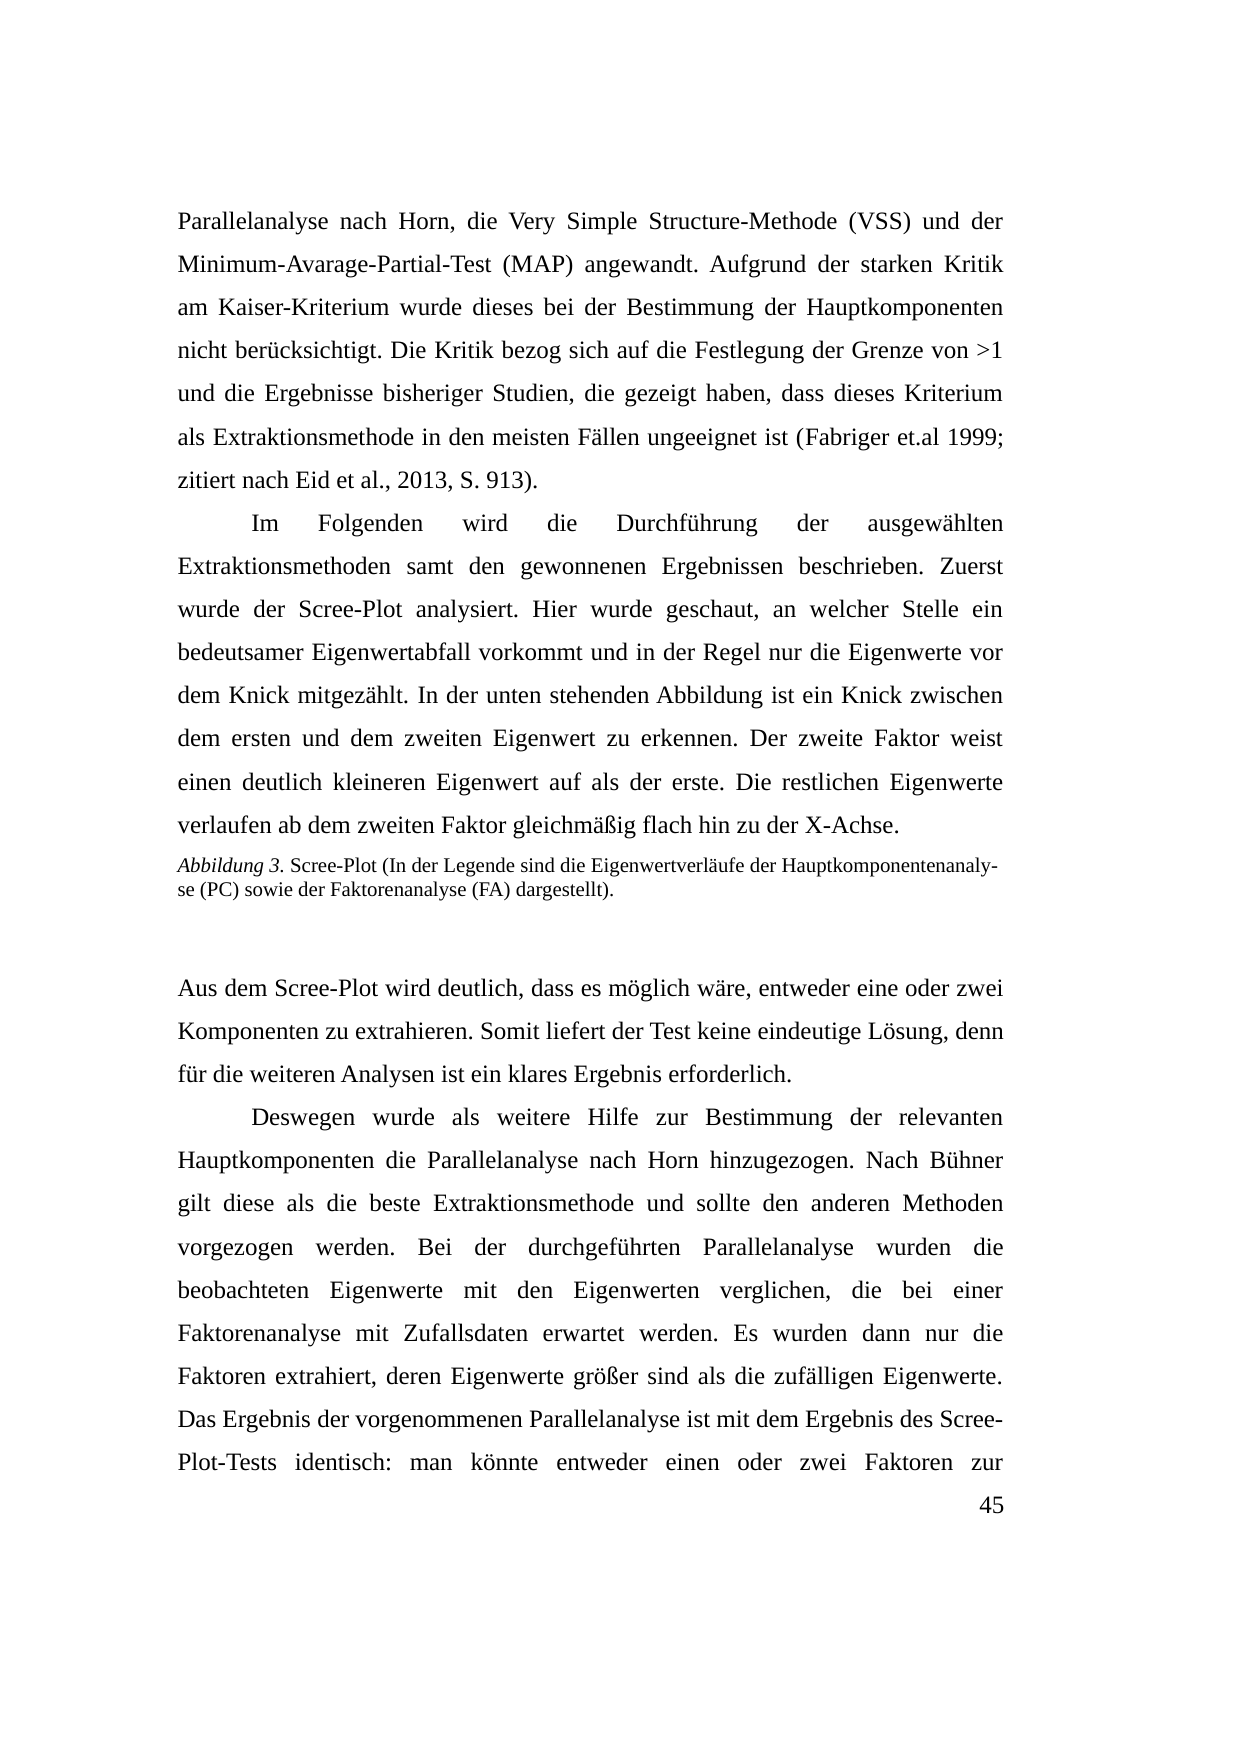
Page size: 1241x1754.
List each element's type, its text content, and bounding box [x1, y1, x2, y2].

text Parallelanalyse nach Horn, die Very Simple Structure-Methode (VSS) und der Minimum-Avarage-Partial-Test (MAP) angewandt. Aufgrund der starken Kritik am Kaiser-Kriterium wurde dieses bei der Bestimmung der Hauptkomponenten nicht berücksichtigt. Die Kritik bezog sich auf die Festlegung der Grenze von >1 und die Ergebnisse bisheriger Studien, die gezeigt haben, dass dieses Kriterium als Extraktionsmethode in den meisten Fällen ungeeignet ist (Fabriger et.al 1999; zitiert nach Eid et al., 2013, S. 913). [177, 206, 1004, 493]
text Deswegen wurde als weitere Hilfe zur Bestimmung der relevanten Hauptkomponenten die Parallelanalyse nach Horn hinzugezogen. Nach Bühner gilt diese als die beste Extraktionsmethode und sollte den anderen Methoden vorgezogen werden. Bei der durchgeführten Parallelanalyse wurden die beobachteten Eigenwerte mit den Eigenwerten verglichen, die bei einer Faktorenanalyse mit Zufallsdaten erwartet werden. Es wurden dann nur die Faktoren extrahiert, deren Eigenwerte größer sind als die zufälligen Eigenwerte. Das Ergebnis der vorgenommenen Parallelanalyse ist mit dem Ergebnis des Scree-Plot-Tests identisch: man könnte entweder einen oder zwei Faktoren zur [177, 1102, 1004, 1476]
text Im Folgenden wird die Durchführung der ausgewählten Extraktionsmethoden samt den gewonnenen Ergebnissen beschrieben. Zuerst wurde der Scree-Plot analysiert. Hier wurde geschaut, an welcher Stelle ein bedeutsamer Eigenwertabfall vorkommt und in der Regel nur die Eigenwerte vor dem Knick mitgezählt. In der unten stehenden Abbildung ist ein Knick zwischen dem ersten und dem zweiten Eigenwert zu erkennen. Der zweite Faktor weist einen deutlich kleineren Eigenwert auf als der erste. Die restlichen Eigenwerte verlaufen ab dem zweiten Faktor gleichmäßig flach hin zu der X-Achse. [177, 508, 1004, 838]
text Abbildung 3. Scree-Plot (In der Legende sind die Eigenwertverläufe der Hauptkomponentenanaly- se (PC) sowie der Faktorenanalyse (FA) dargestellt). [177, 853, 1004, 901]
text Aus dem Scree-Plot wird deutlich, dass es möglich wäre, entweder eine oder zwei Komponenten zu extrahieren. Somit liefert der Test keine eindeutige Lösung, denn für die weiteren Analysen ist ein klares Ergebnis erforderlich. [177, 973, 1004, 1088]
